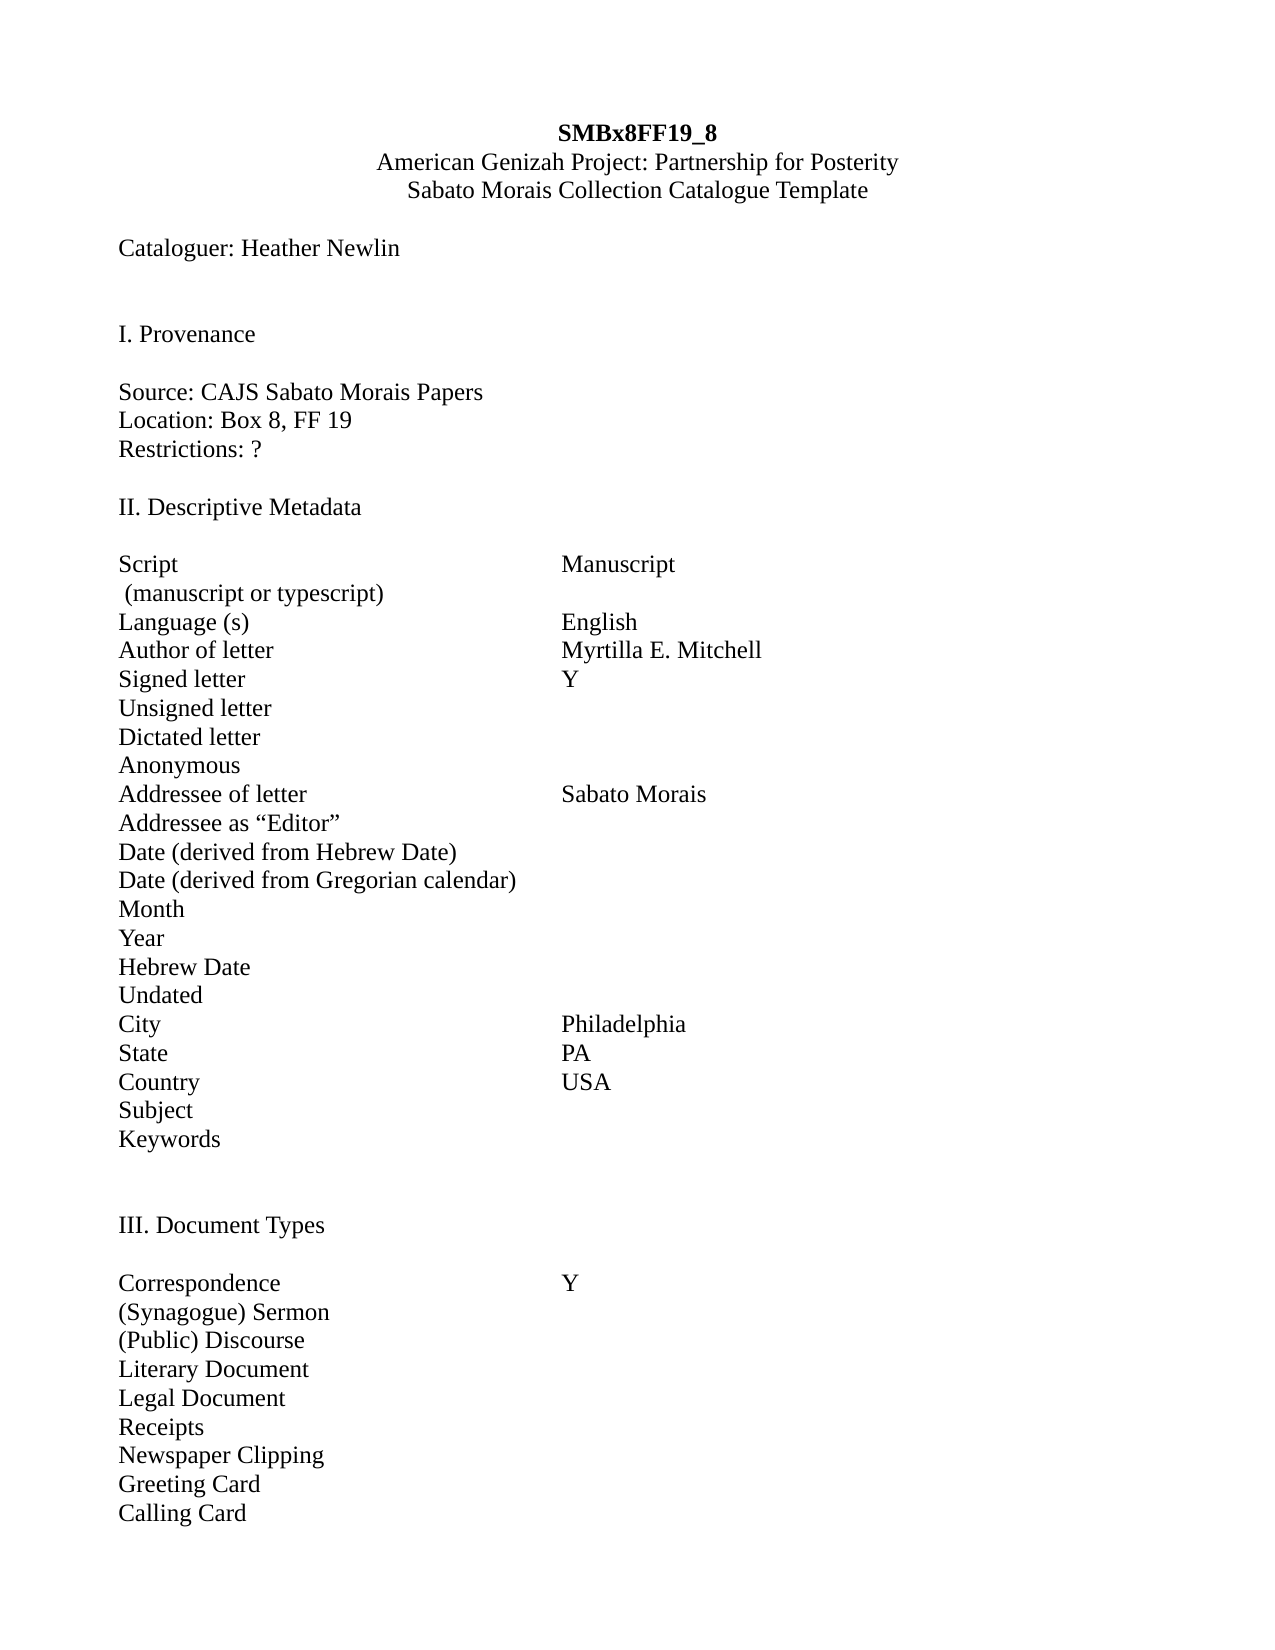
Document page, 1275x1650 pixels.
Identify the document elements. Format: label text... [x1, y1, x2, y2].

text Script Manuscript [118, 549, 1157, 578]
text Anonymous [118, 751, 1157, 779]
text Date (derived from Hebrew Date) [118, 837, 1157, 866]
text Dictated letter [118, 722, 1157, 751]
text Author of letter Myrtilla E. Mitchell [118, 636, 1157, 664]
text I. Provenance [118, 319, 1157, 348]
text Calling Card [118, 1498, 1157, 1527]
text (Public) Discourse [118, 1326, 1157, 1354]
text Correspondence Y [118, 1268, 1157, 1297]
text (Synagogue) Sermon [118, 1297, 1157, 1326]
text Cataloguer: Heather Newlin [118, 233, 1157, 262]
text II. Descriptive Metadata [118, 492, 1157, 521]
text Undated [118, 981, 1157, 1009]
text Month [118, 894, 1157, 923]
text Date (derived from Gregorian calendar) [118, 866, 1157, 894]
text Greeting Card [118, 1469, 1157, 1498]
text American Genizah Project: Partnership for Posterity [118, 147, 1157, 176]
text Legal Document [118, 1383, 1157, 1412]
text (manuscript or typescript) [118, 578, 1157, 607]
text Language (s) English [118, 607, 1157, 636]
text Source: CAJS Sabato Morais Papers [118, 377, 1157, 406]
text Hebrew Date [118, 952, 1157, 981]
text Country USA [118, 1067, 1157, 1096]
text Subject [118, 1096, 1157, 1124]
text Literary Document [118, 1354, 1157, 1383]
text III. Document Types [118, 1211, 1157, 1239]
text Addressee as “Editor” [118, 808, 1157, 837]
text Unsigned letter [118, 693, 1157, 722]
text Restrictions: ? [118, 434, 1157, 463]
text Newspaper Clipping [118, 1441, 1157, 1469]
text Keywords [118, 1124, 1157, 1153]
text Sabato Morais Collection Catalogue Template [118, 176, 1157, 204]
text Location: Box 8, FF 19 [118, 406, 1157, 434]
text Receipts [118, 1412, 1157, 1441]
text City Philadelphia [118, 1009, 1157, 1038]
text SMBx8FF19_8 [118, 118, 1157, 147]
text Addressee of letter Sabato Morais [118, 779, 1157, 808]
text Year [118, 923, 1157, 952]
text Signed letter Y [118, 664, 1157, 693]
text State PA [118, 1038, 1157, 1067]
